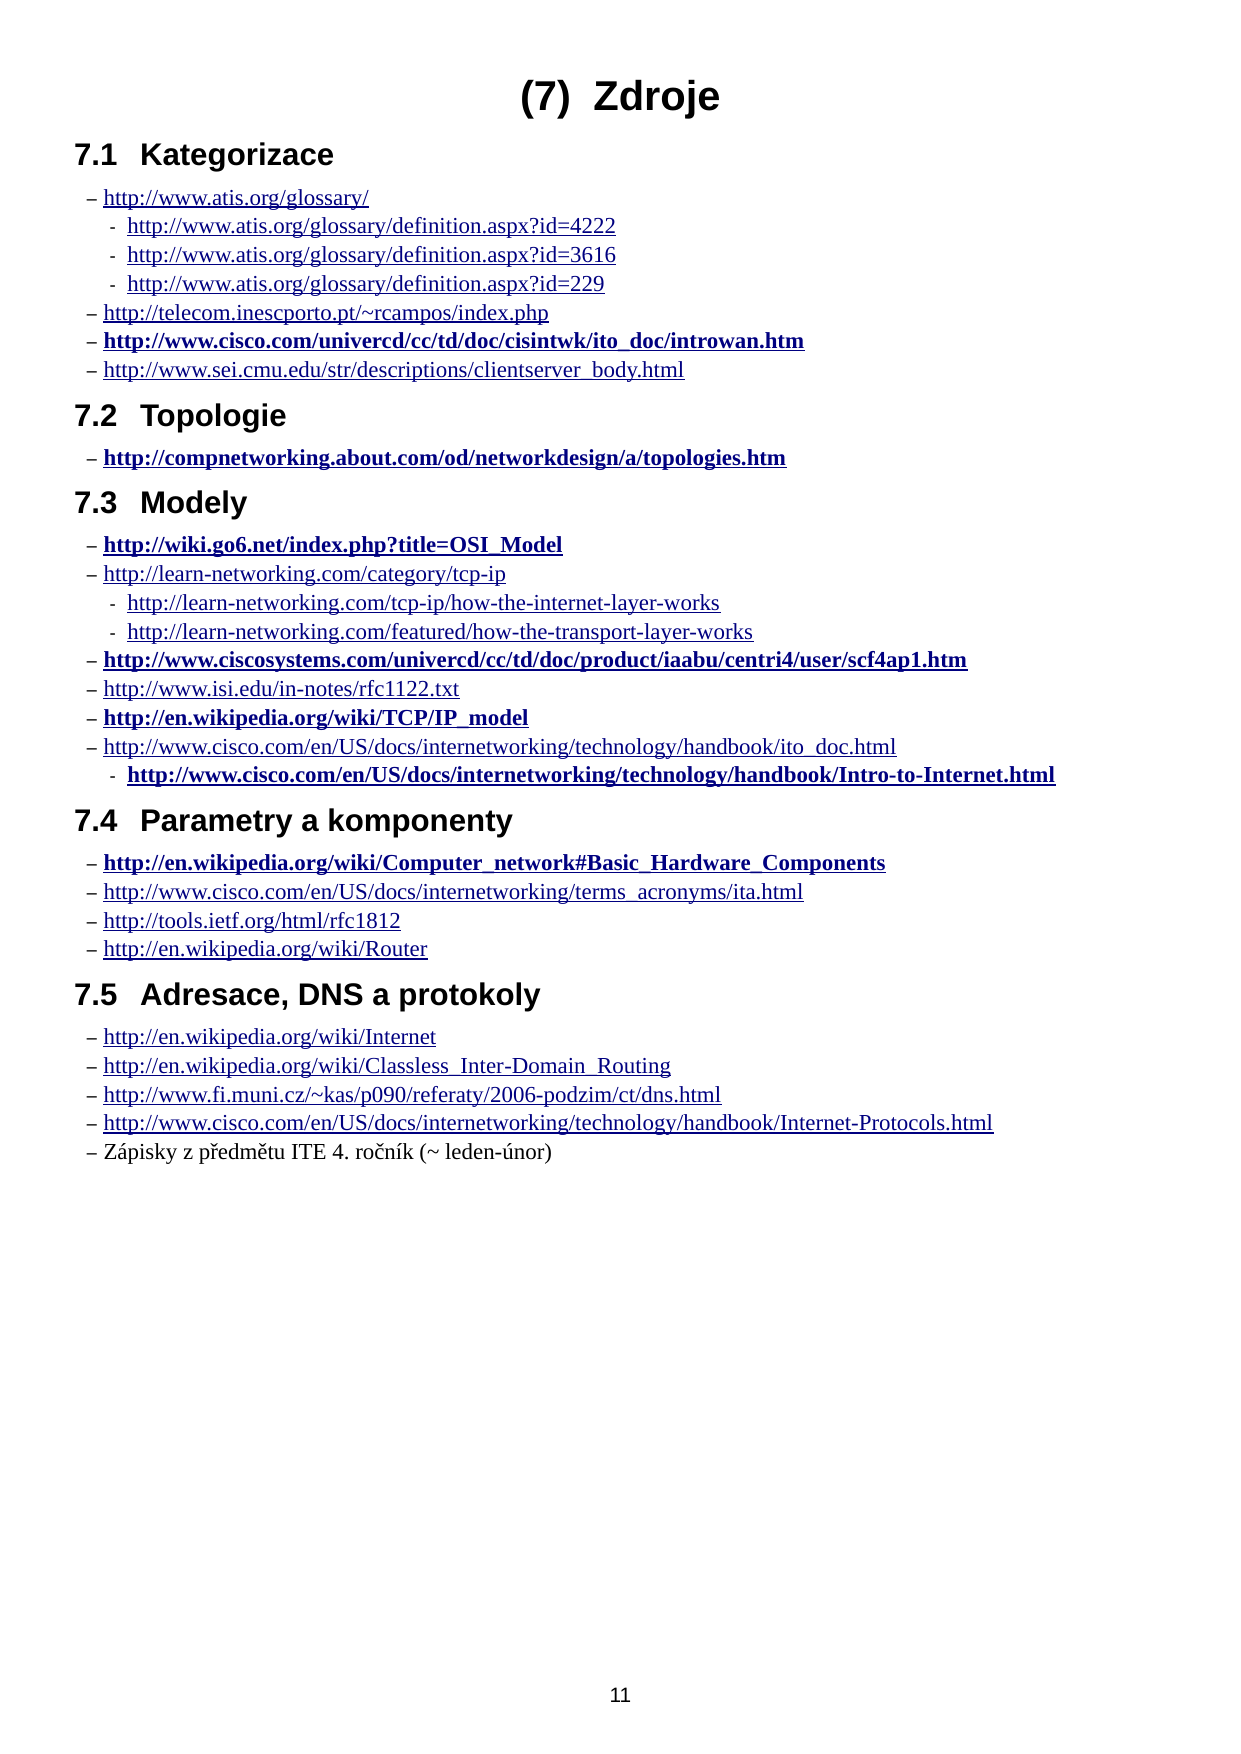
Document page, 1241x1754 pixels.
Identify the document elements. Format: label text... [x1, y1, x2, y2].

list http://www.fi.muni.cz/~kas/p090/referaty/2006-podzim/ct/dns.html [86, 1081, 1166, 1107]
list http://www.atis.org/glossary/ [86, 184, 1166, 210]
list http://www.cisco.com/en/US/docs/internetworking/technology/handbook/Internet-Protocols.html [86, 1109, 1166, 1136]
list http://www.atis.org/glossary/definition.aspx?id=229 [109, 270, 1166, 296]
list http://www.atis.org/glossary/definition.aspx?id=4222 [109, 212, 1166, 239]
list http://learn-networking.com/featured/how-the-transport-layer-works [109, 618, 1166, 644]
list http://en.wikipedia.org/wiki/Classless_Inter­‑Domain_Routing [86, 1052, 1166, 1078]
list http://learn-networking.com/tcp-ip/how-the-internet-layer-works [109, 589, 1166, 615]
subtitle Topologie [74, 397, 1166, 433]
subtitle Adresace, DNS a protokoly [74, 976, 1166, 1012]
list http://www.cisco.com/en/US/docs/internetworking/technology/handbook/Intro-to-Internet.html [109, 762, 1166, 788]
list http://www.atis.org/glossary/definition.aspx?id=3616 [109, 241, 1166, 267]
list http://www.ciscosystems.com/univercd/cc/td/doc/product/iaabu/centri4/user/scf4ap1.htm [86, 647, 1166, 673]
list http://www.isi.edu/in-notes/rfc1122.txt [86, 675, 1166, 702]
list Zápisky z předmětu ITE 4. ročník (~ leden-únor) [86, 1138, 1166, 1164]
subtitle Modely [74, 484, 1166, 520]
list http://www.sei.cmu.edu/str/descriptions/clientserver_body.html [86, 356, 1166, 382]
list http://telecom.inescporto.pt/~rcampos/index.php [86, 299, 1166, 325]
list http://www.cisco.com/univercd/cc/td/doc/cisintwk/ito_doc/introwan.htm [86, 327, 1166, 354]
subtitle Zdroje [74, 71, 1166, 119]
list http://www.cisco.com/en/US/docs/internetworking/terms_acronyms/ita.html [86, 878, 1166, 904]
list http://compnetworking.about.com/od/networkdesign/a/topologies.htm [86, 444, 1166, 470]
subtitle Parametry a komponenty [74, 802, 1166, 838]
list http://learn-networking.com/category/tcp-ip [86, 560, 1166, 587]
list http://en.wikipedia.org/wiki/Internet [86, 1023, 1166, 1049]
list http://en.wikipedia.org/wiki/Router [86, 936, 1166, 962]
list http://en.wikipedia.org/wiki/TCP/IP_model [86, 704, 1166, 730]
list http://wiki.go6.net/index.php?title=OSI_Model [86, 532, 1166, 558]
list http://tools.ietf.org/html/rfc1812 [86, 907, 1166, 933]
subtitle Kategorizace [74, 136, 1166, 172]
list http://en.wikipedia.org/wiki/Computer_network#Basic_Hardware_Components [86, 849, 1166, 876]
list http://www.cisco.com/en/US/docs/internetworking/technology/handbook/ito_doc.html [86, 733, 1166, 759]
